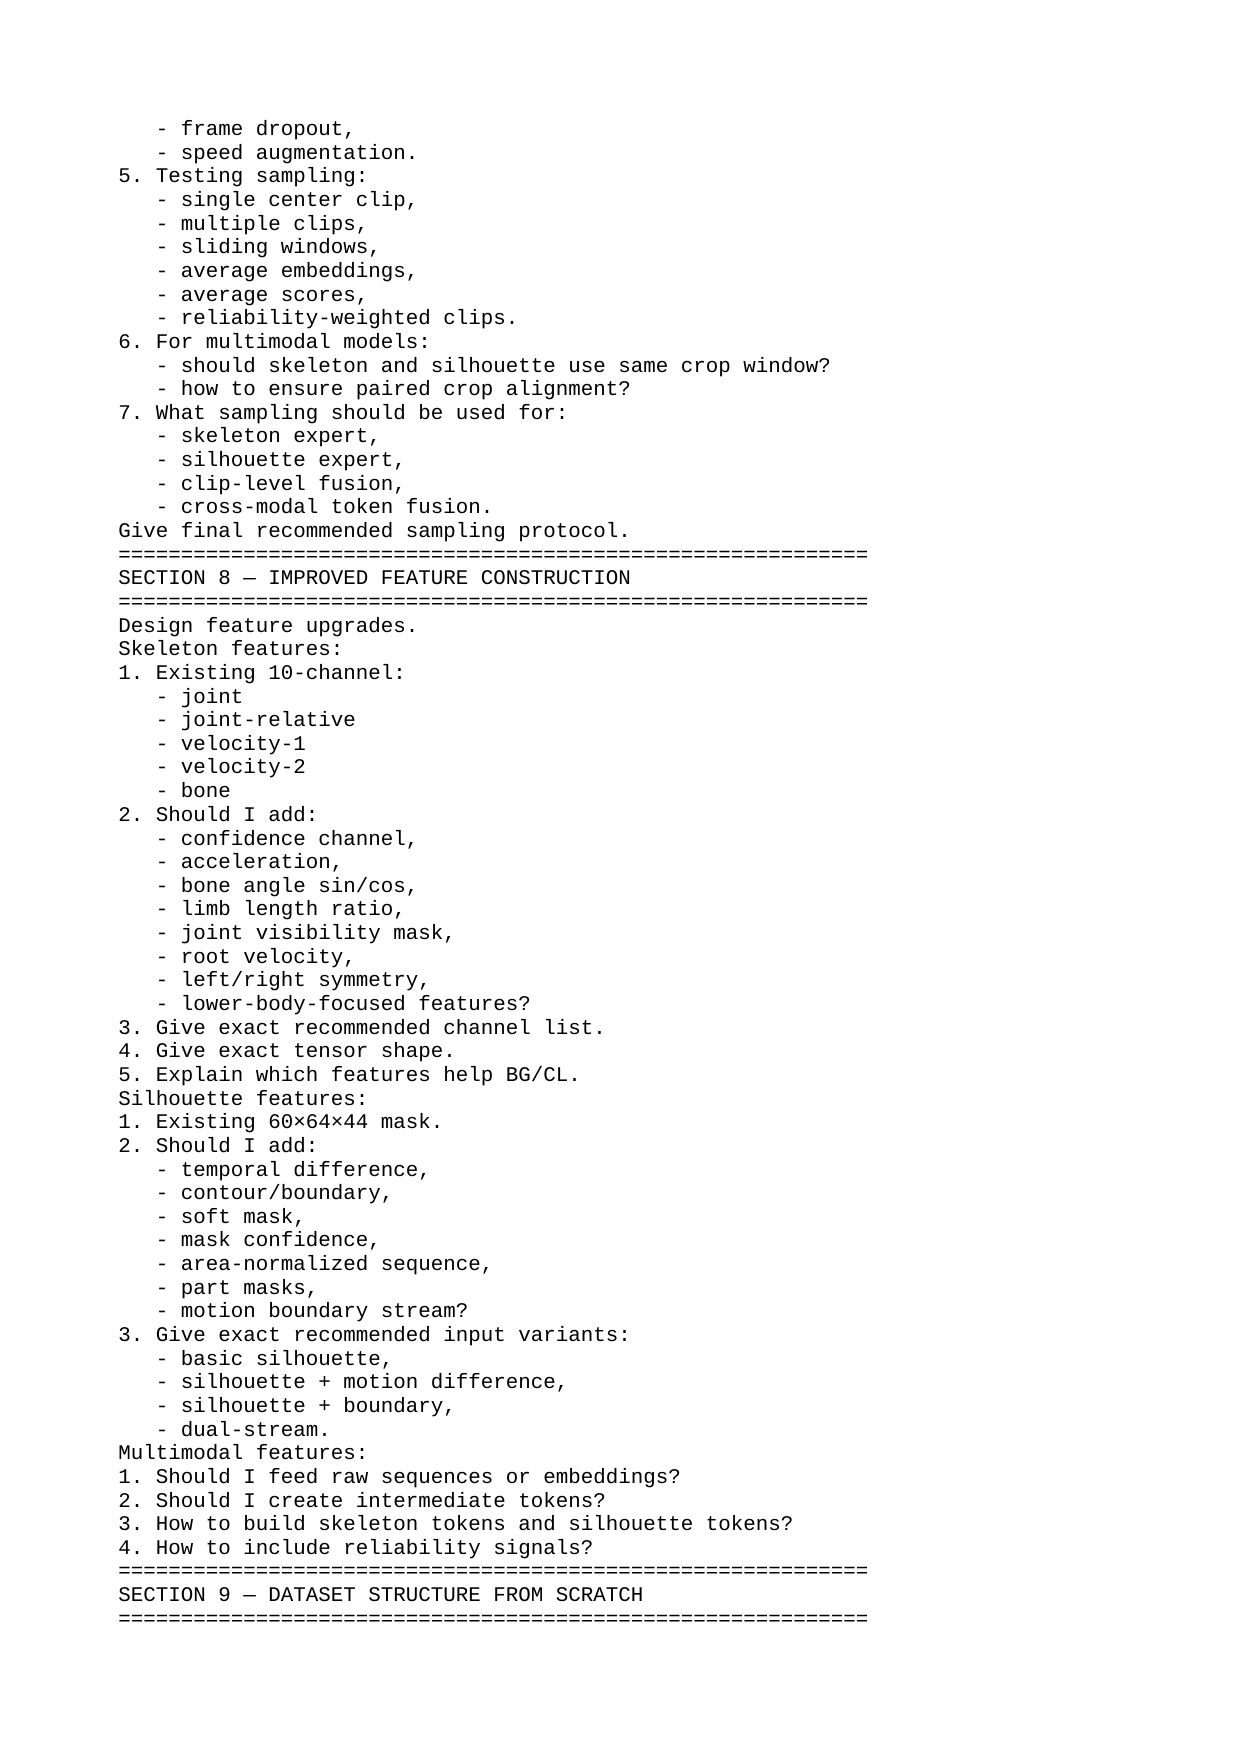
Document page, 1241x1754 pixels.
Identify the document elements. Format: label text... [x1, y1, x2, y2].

text 6. For multimodal models: [118, 331, 1122, 354]
text - motion boundary stream? [118, 1300, 1122, 1324]
text 4. Give exact tensor shape. [118, 1040, 1122, 1064]
text 3. Give exact recommended input variants: [118, 1324, 1122, 1348]
text - contour/boundary, [118, 1182, 1122, 1206]
text - silhouette expert, [118, 449, 1122, 473]
text 7. What sampling should be used for: [118, 402, 1122, 426]
text ============================================================ [118, 1608, 1122, 1631]
text - basic silhouette, [118, 1348, 1122, 1371]
text - average embeddings, [118, 260, 1122, 284]
text SECTION 8 — IMPROVED FEATURE CONSTRUCTION [118, 567, 1122, 591]
text - confidence channel, [118, 827, 1122, 851]
text - how to ensure paired crop alignment? [118, 378, 1122, 402]
text 2. Should I add: [118, 804, 1122, 827]
text - acceleration, [118, 851, 1122, 875]
text SECTION 9 — DATASET STRUCTURE FROM SCRATCH [118, 1584, 1122, 1608]
text 3. How to build skeleton tokens and silhouette tokens? [118, 1513, 1122, 1537]
text - left/right symmetry, [118, 969, 1122, 993]
text 1. Existing 60×64×44 mask. [118, 1111, 1122, 1135]
text - mask confidence, [118, 1229, 1122, 1253]
text - limb length ratio, [118, 898, 1122, 922]
text - area-normalized sequence, [118, 1253, 1122, 1277]
text 2. Should I add: [118, 1135, 1122, 1158]
text - soft mask, [118, 1206, 1122, 1229]
text 1. Should I feed raw sequences or embeddings? [118, 1466, 1122, 1489]
text Design feature upgrades. [118, 615, 1122, 638]
text Multimodal features: [118, 1442, 1122, 1466]
text Skeleton features: [118, 638, 1122, 662]
text - average scores, [118, 284, 1122, 307]
text - joint visibility mask, [118, 922, 1122, 946]
text - joint-relative [118, 709, 1122, 733]
text - reliability-weighted clips. [118, 307, 1122, 331]
text - silhouette + boundary, [118, 1395, 1122, 1419]
text - root velocity, [118, 946, 1122, 969]
text - bone [118, 780, 1122, 804]
text - sliding windows, [118, 236, 1122, 260]
text - should skeleton and silhouette use same crop window? [118, 354, 1122, 378]
text - part masks, [118, 1277, 1122, 1300]
text 2. Should I create intermediate tokens? [118, 1489, 1122, 1513]
text 5. Testing sampling: [118, 165, 1122, 189]
text - lower-body-focused features? [118, 993, 1122, 1017]
text - clip-level fusion, [118, 473, 1122, 496]
text 1. Existing 10-channel: [118, 662, 1122, 686]
text - velocity-2 [118, 757, 1122, 780]
text ============================================================ [118, 591, 1122, 615]
text - silhouette + motion difference, [118, 1371, 1122, 1395]
text - skeleton expert, [118, 426, 1122, 449]
text Give final recommended sampling protocol. [118, 520, 1122, 544]
text - joint [118, 686, 1122, 709]
text 4. How to include reliability signals? [118, 1537, 1122, 1561]
text - temporal difference, [118, 1158, 1122, 1182]
text ============================================================ [118, 544, 1122, 567]
text - velocity-1 [118, 733, 1122, 757]
text - multiple clips, [118, 213, 1122, 236]
text - frame dropout, [118, 118, 1122, 142]
text - dual-stream. [118, 1419, 1122, 1442]
text Silhouette features: [118, 1088, 1122, 1111]
text 5. Explain which features help BG/CL. [118, 1064, 1122, 1088]
text - cross-modal token fusion. [118, 496, 1122, 520]
text - bone angle sin/cos, [118, 875, 1122, 898]
text - speed augmentation. [118, 142, 1122, 165]
text ============================================================ [118, 1561, 1122, 1584]
text - single center clip, [118, 189, 1122, 213]
text 3. Give exact recommended channel list. [118, 1017, 1122, 1040]
